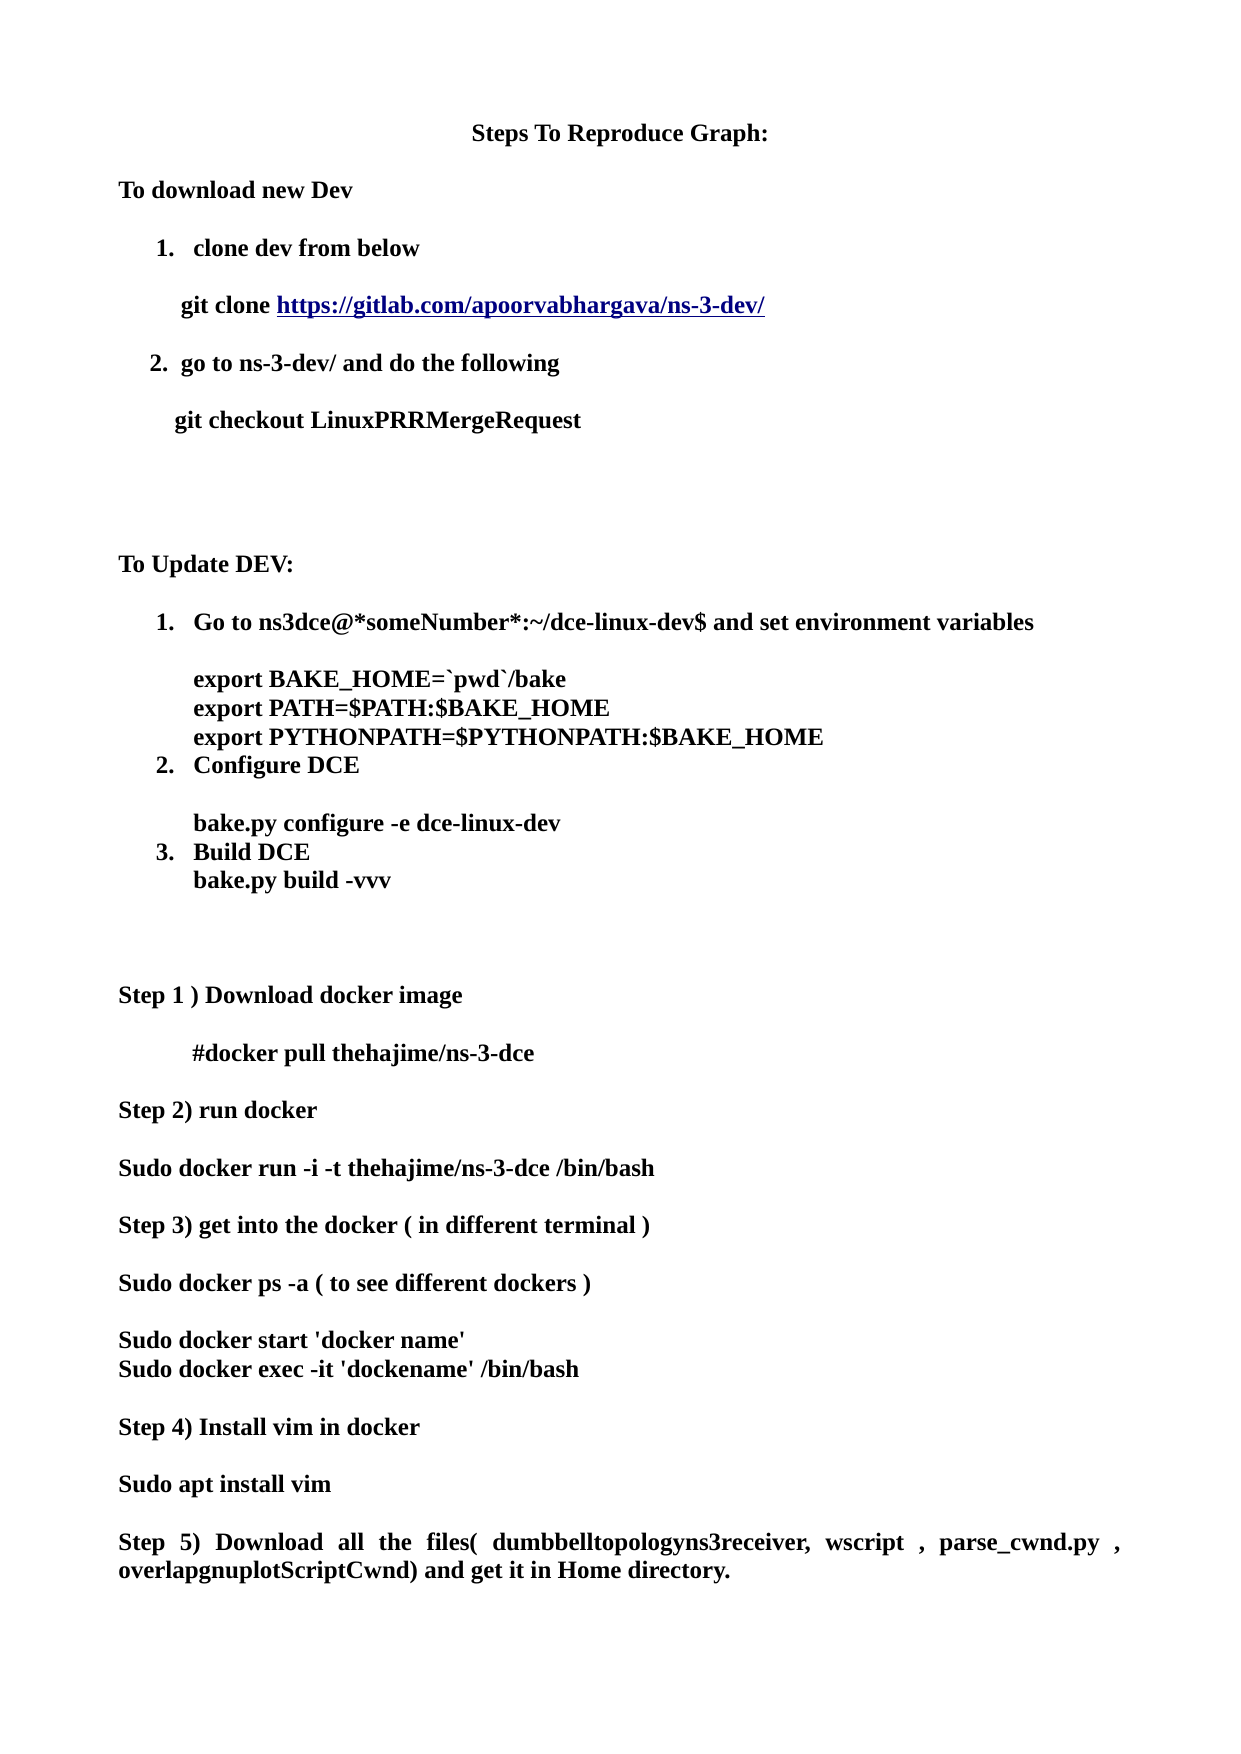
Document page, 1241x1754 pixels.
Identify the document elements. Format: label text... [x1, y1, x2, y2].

text git clone https://gitlab.com/apoorvabhargava/ns-3-dev/ [118, 291, 1122, 319]
text Steps To Reproduce Graph: [118, 118, 1122, 147]
list Go to ns3dce@*someNumber*:~/dce-linux-dev$ and set environment variables export BAKE_HOME=`pwd`/bake export PATH=$PATH:$BAKE_HOME export PYTHONPATH=$PYTHONPATH:$BAKE_HOME [156, 607, 1122, 751]
list Build DCE [156, 837, 1122, 866]
text To download new Dev [118, 176, 1122, 204]
text Step 5) Download all the files( dumbbelltopologyns3receiver, wscript , parse_cwnd.py , overlapgnuplotScriptCwnd) and get it in Home directory. [118, 1527, 1122, 1584]
list clone dev from below [156, 233, 1122, 262]
text Step 1 ) Download docker image [118, 981, 1122, 1009]
text 2. go to ns-3-dev/ and do the following [118, 348, 1122, 377]
text Sudo docker start 'docker name' [118, 1326, 1122, 1354]
text Step 3) get into the docker ( in different terminal ) [118, 1211, 1122, 1239]
text Step 4) Install vim in docker [118, 1412, 1122, 1441]
text Sudo apt install vim [118, 1469, 1122, 1498]
text Sudo docker ps -a ( to see different dockers ) [118, 1268, 1122, 1297]
text Step 2) run docker [118, 1096, 1122, 1124]
list bake.py build -vvv [156, 866, 1122, 894]
text Sudo docker run -i -t thehajime/ns-3-dce /bin/bash [118, 1153, 1122, 1182]
list Configure DCE bake.py configure -e dce-linux-dev [156, 751, 1122, 837]
text To Update DEV: [118, 549, 1122, 578]
text git checkout LinuxPRRMergeRequest [118, 406, 1122, 434]
text #docker pull thehajime/ns-3-dce [118, 1038, 1122, 1067]
text Sudo docker exec -it 'dockename' /bin/bash [118, 1354, 1122, 1383]
